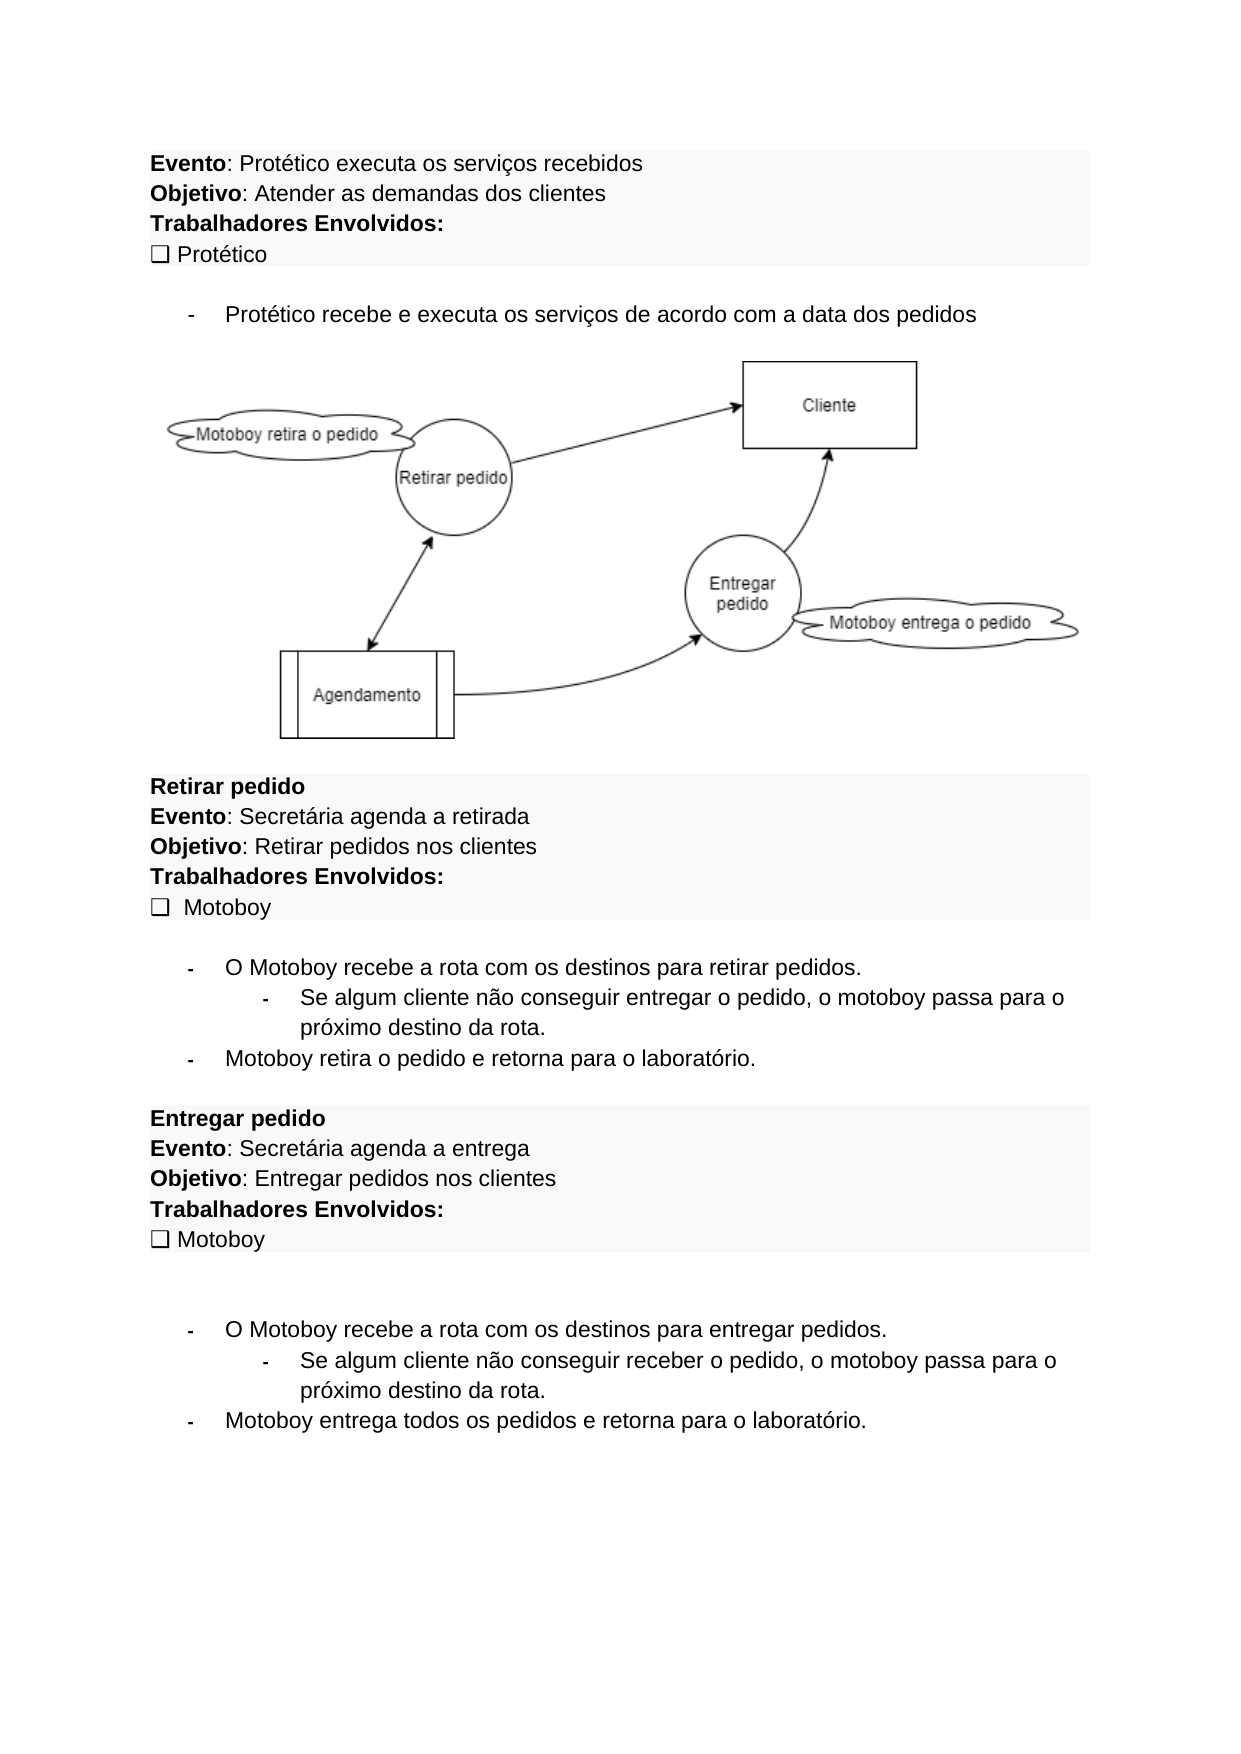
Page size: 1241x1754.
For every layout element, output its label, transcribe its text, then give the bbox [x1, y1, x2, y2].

text Objetivo: Retirar pedidos nos clientes [150, 833, 1090, 859]
text Evento: Secretária agenda a entrega [150, 1135, 1090, 1161]
picture [150, 361, 1091, 739]
text ❑ Protético [150, 241, 1090, 267]
list O Motoboy recebe a rota com os destinos para retirar pedidos. [187, 954, 1090, 980]
list Protético recebe e executa os serviços de acordo com a data dos pedidos [187, 301, 1090, 327]
text ❑ Motoboy [150, 1226, 1090, 1252]
list Se algum cliente não conseguir entregar o pedido, o motoboy passa para o próximo destino da rota. [262, 984, 1090, 1041]
text Trabalhadores Envolvidos: [150, 863, 1090, 889]
text Entregar pedido [150, 1105, 1090, 1131]
list O Motoboy recebe a rota com os destinos para entregar pedidos. [187, 1316, 1090, 1343]
list Motoboy retira o pedido e retorna para o laboratório. [187, 1044, 1090, 1071]
text Objetivo: Atender as demandas dos clientes [150, 180, 1090, 207]
text Trabalhadores Envolvidos: [150, 1196, 1090, 1222]
text Evento: Protético executa os serviços recebidos [150, 150, 1090, 176]
list Se algum cliente não conseguir receber o pedido, o motoboy passa para o próximo destino da rota. [262, 1347, 1090, 1403]
list Motoboy entrega todos os pedidos e retorna para o laboratório. [187, 1407, 1090, 1433]
text ❑ Motoboy [150, 893, 1090, 920]
text Trabalhadores Envolvidos: [150, 210, 1090, 237]
text Evento: Secretária agenda a retirada [150, 803, 1090, 829]
text Retirar pedido [150, 773, 1090, 799]
text Objetivo: Entregar pedidos nos clientes [150, 1165, 1090, 1192]
